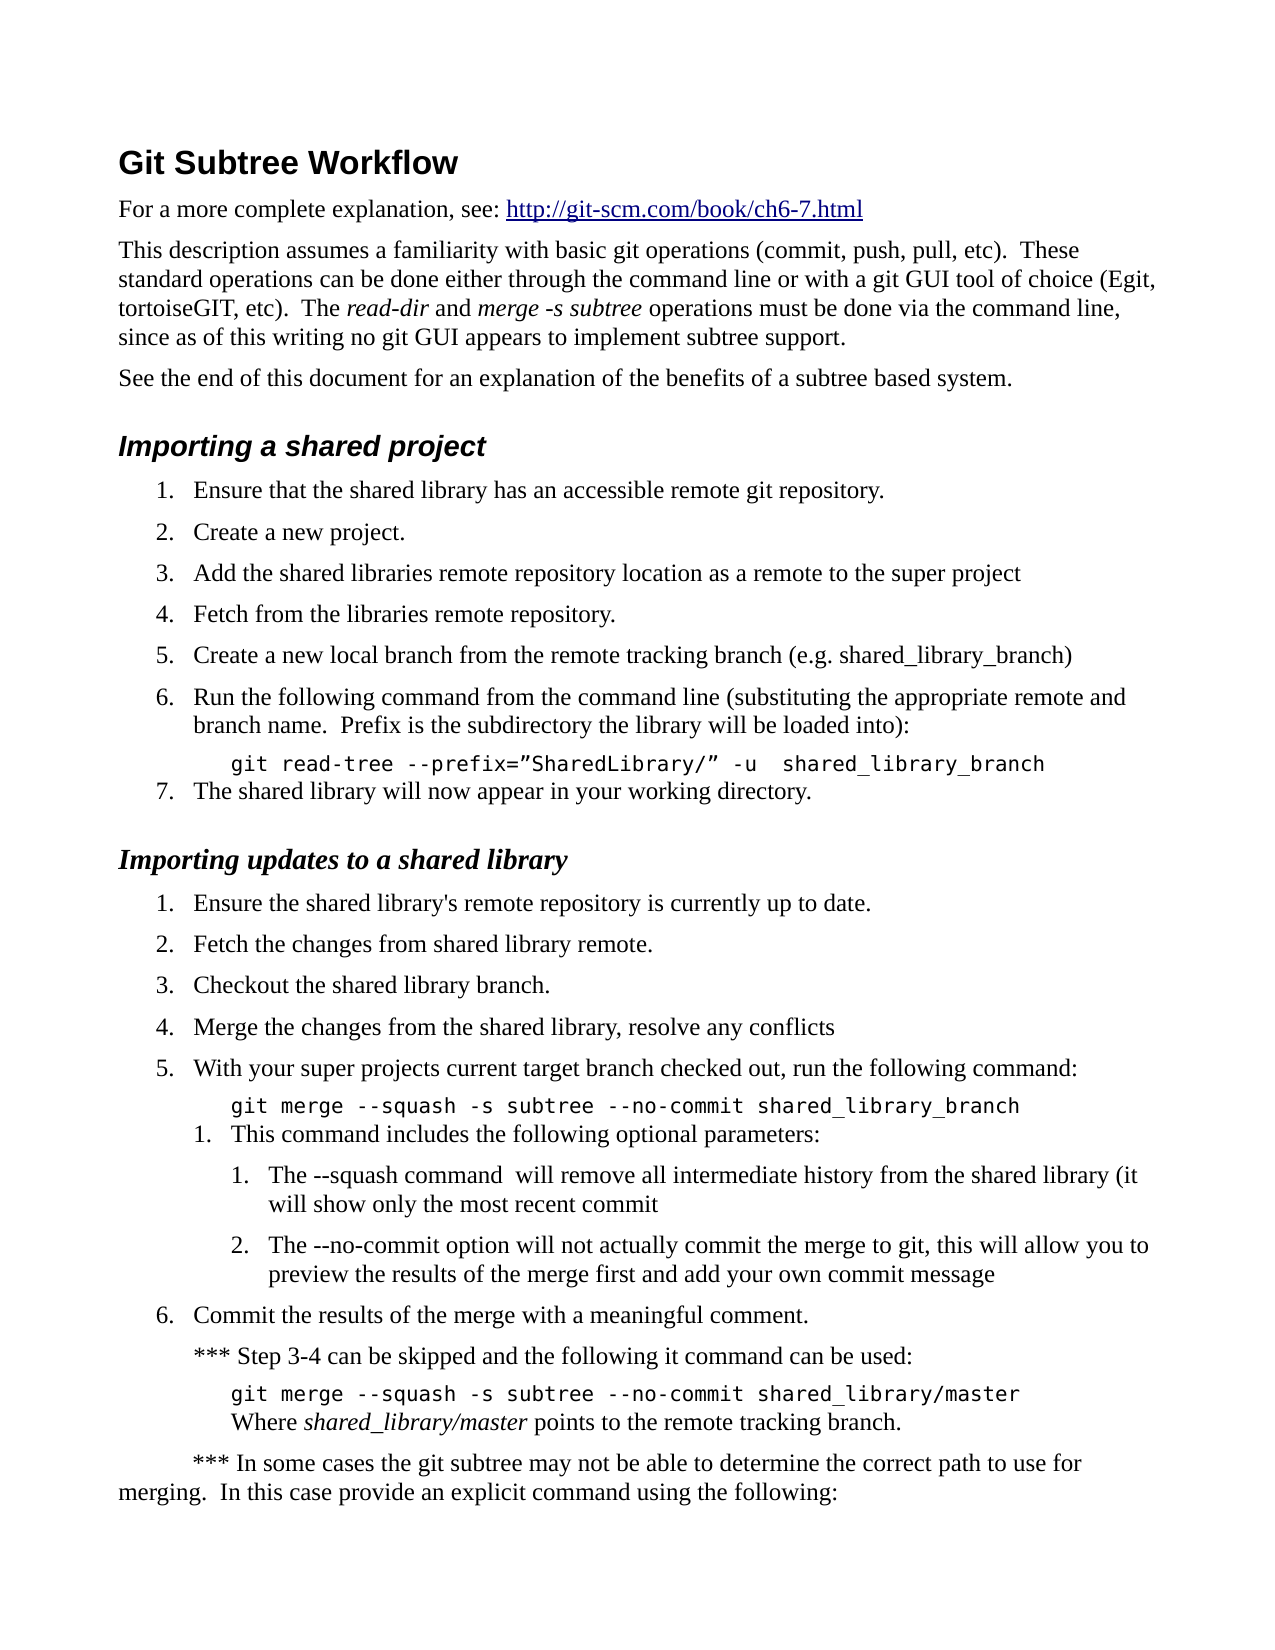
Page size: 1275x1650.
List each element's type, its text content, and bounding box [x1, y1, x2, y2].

list Where shared_library/master points to the remote tracking branch. [193, 1407, 1157, 1435]
subtitle Importing updates to a shared library [118, 842, 1157, 876]
text *** In some cases the git subtree may not be able to determine the correct path to use for merging. In this case provide an explicit command using the following: [118, 1448, 1157, 1505]
list Ensure the shared library's remote repository is currently up to date. [156, 888, 1157, 917]
list Merge the changes from the shared library, resolve any conflicts [156, 1012, 1157, 1041]
list Fetch from the libraries remote repository. [156, 599, 1157, 628]
list git merge --squash -s subtree --no-commit shared_library/master [193, 1382, 1157, 1407]
list With your super projects current target branch checked out, run the following command: [156, 1053, 1157, 1082]
list *** Step 3-4 can be skipped and the following it command can be used: [156, 1341, 1157, 1370]
list Fetch the changes from shared library remote. [156, 929, 1157, 958]
list Add the shared libraries remote repository location as a remote to the super project [156, 558, 1157, 587]
subtitle Git Subtree Workflow [118, 143, 1157, 182]
list git merge --squash -s subtree --no-commit shared_library_branch [193, 1094, 1157, 1119]
list Create a new project. [156, 517, 1157, 545]
text See the end of this document for an explanation of the benefits of a subtree based system. [118, 363, 1157, 392]
list The --squash command will remove all intermediate history from the shared library (it will show only the most recent commit [231, 1160, 1157, 1217]
list git read-tree --prefix=”SharedLibrary/” -u shared_library_branch [193, 752, 1157, 776]
list Create a new local branch from the remote tracking branch (e.g. shared_library_branch) [156, 640, 1157, 669]
list Commit the results of the merge with a meaningful comment. [156, 1300, 1157, 1329]
list The shared library will now appear in your working directory. [156, 776, 1157, 804]
list This command includes the following optional parameters: [193, 1119, 1157, 1147]
text This description assumes a familiarity with basic git operations (commit, push, pull, etc). These standard operations can be done either through the command line or with a git GUI tool of choice (Egit, tortoiseGIT, etc). The read-dir and merge -s subtree operations must be done via the command line, since as of this writing no git GUI appears to implement subtree support. [118, 236, 1157, 351]
list Checkout the shared library branch. [156, 971, 1157, 999]
text For a more complete explanation, see: http://git-scm.com/book/ch6-7.html [118, 194, 1157, 223]
list The --no-commit option will not actually commit the merge to git, this will allow you to preview the results of the merge first and add your own commit message [231, 1230, 1157, 1287]
list Run the following command from the command line (substituting the appropriate remote and branch name. Prefix is the subdirectory the library will be loaded into): [156, 682, 1157, 739]
subtitle Importing a shared project [118, 429, 1157, 463]
list Ensure that the shared library has an accessible remote git repository. [156, 475, 1157, 504]
